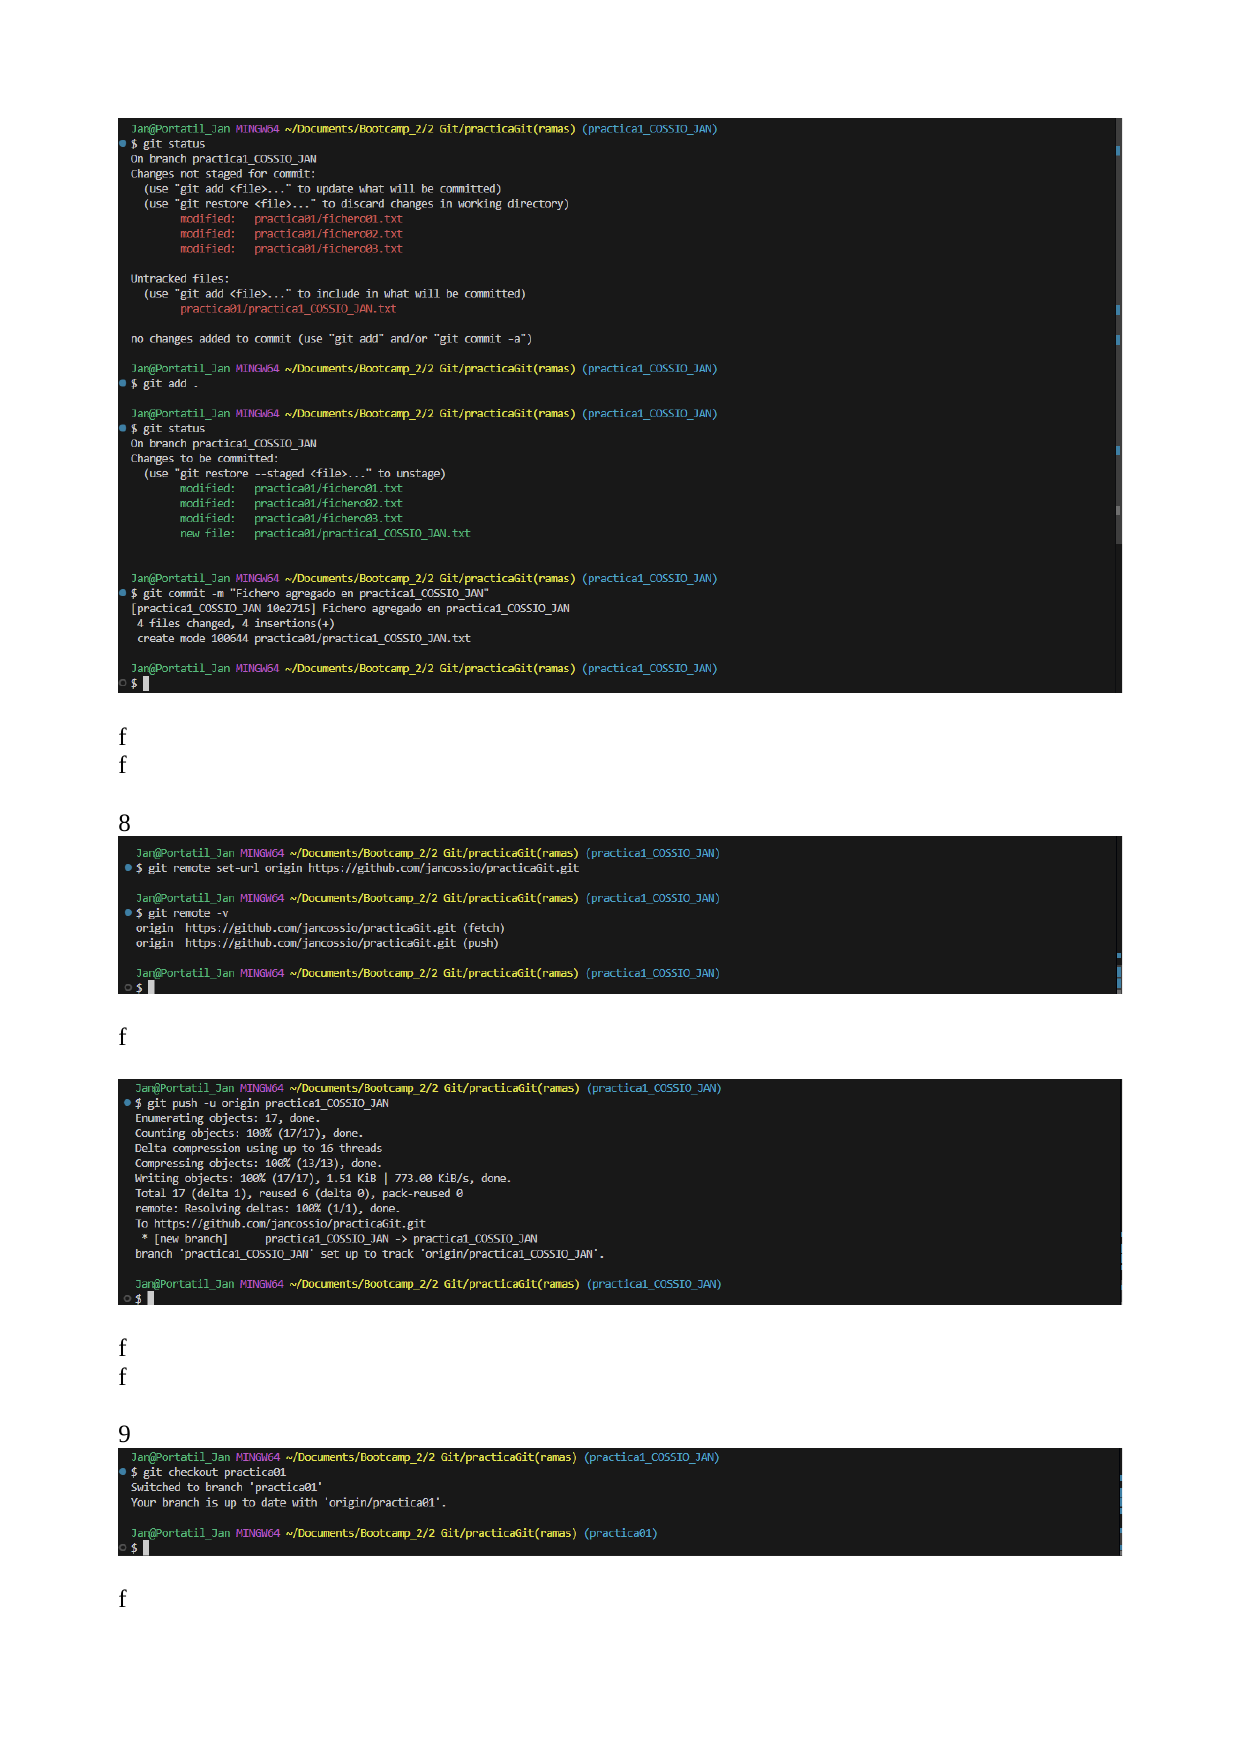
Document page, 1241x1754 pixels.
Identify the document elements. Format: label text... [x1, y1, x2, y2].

text f [118, 1584, 1122, 1613]
text f [118, 750, 1122, 779]
text f [118, 1362, 1122, 1391]
picture [118, 836, 1123, 994]
text f [118, 1022, 1122, 1051]
text 9 [118, 1419, 1122, 1448]
text 8 [118, 808, 1122, 836]
picture [118, 1448, 1123, 1556]
text f [118, 722, 1122, 750]
picture [118, 1079, 1123, 1305]
text f [118, 1333, 1122, 1362]
picture [118, 118, 1123, 693]
